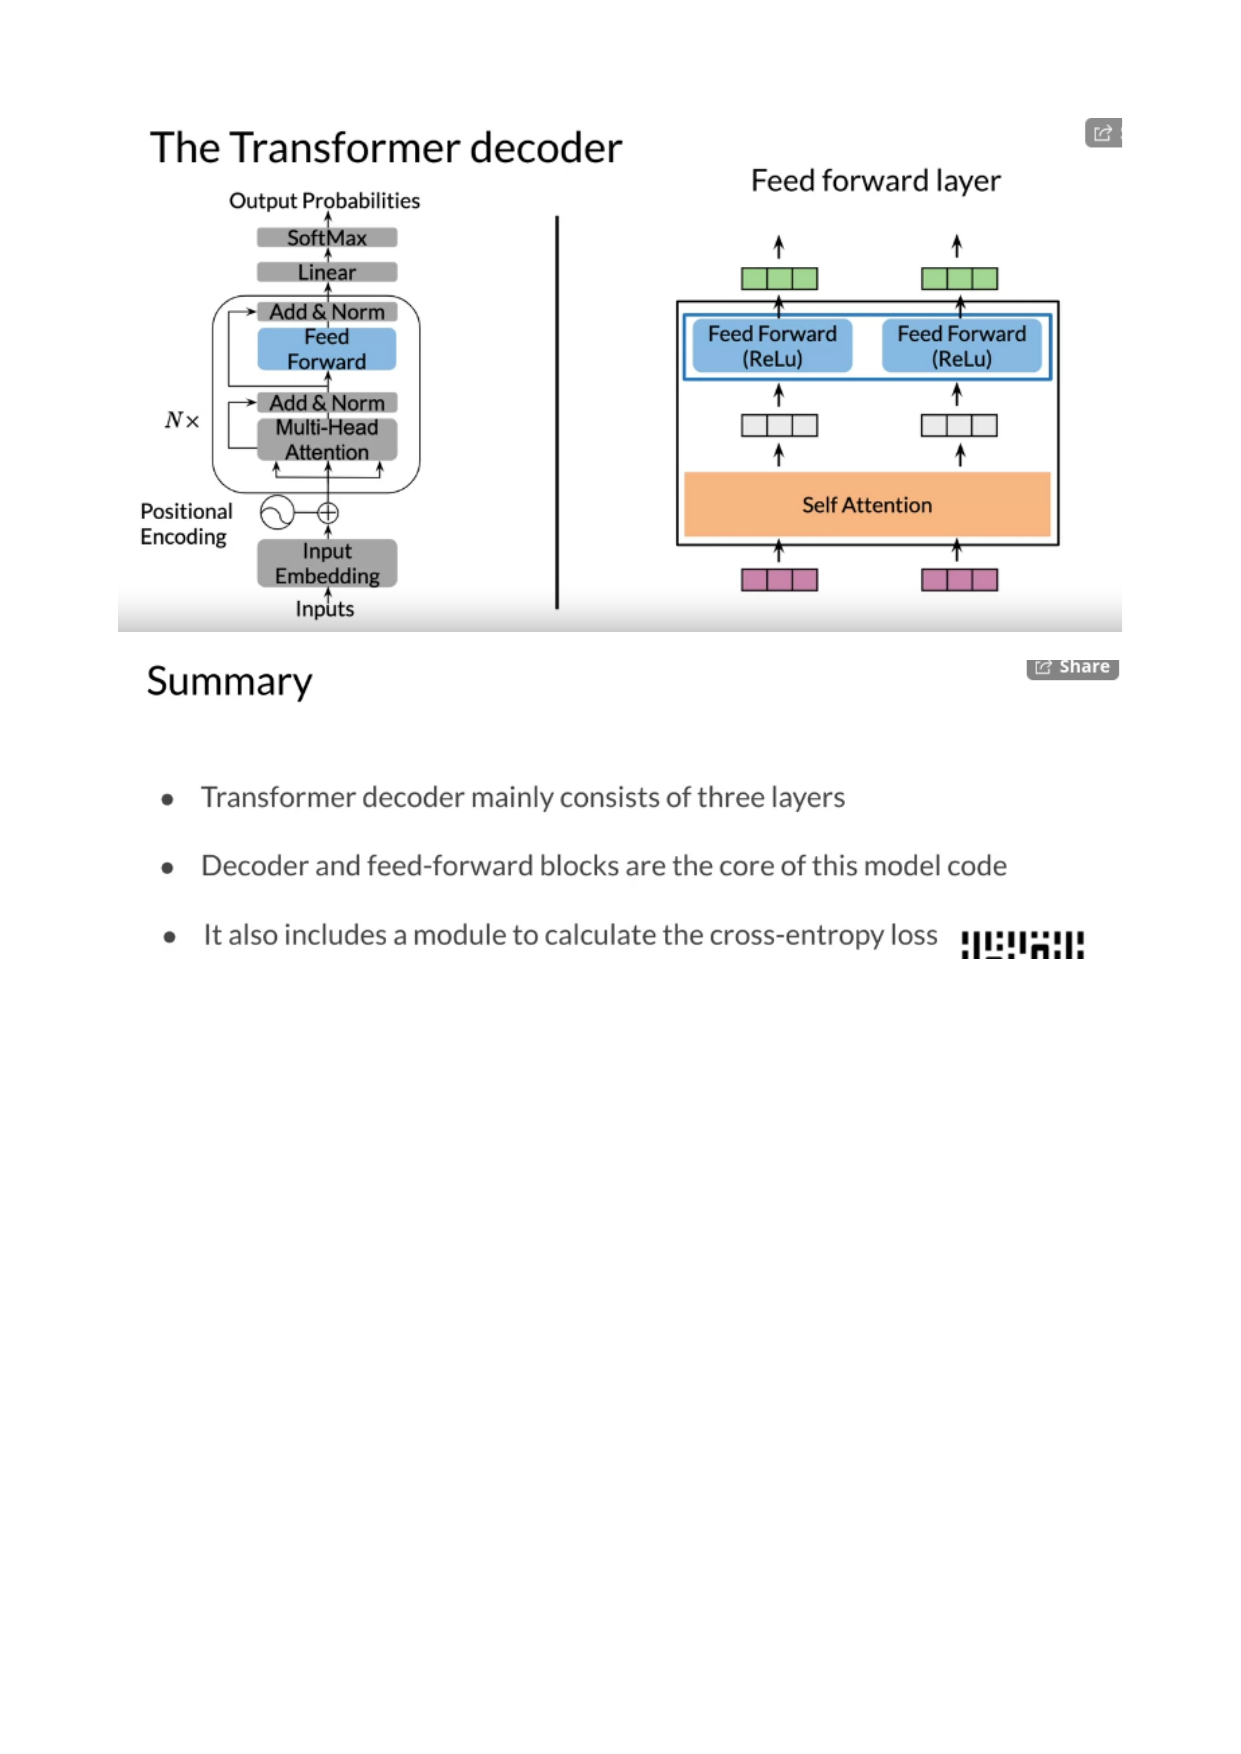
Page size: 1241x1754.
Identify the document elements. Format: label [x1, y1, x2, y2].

picture [118, 660, 1123, 959]
picture [118, 118, 1123, 632]
